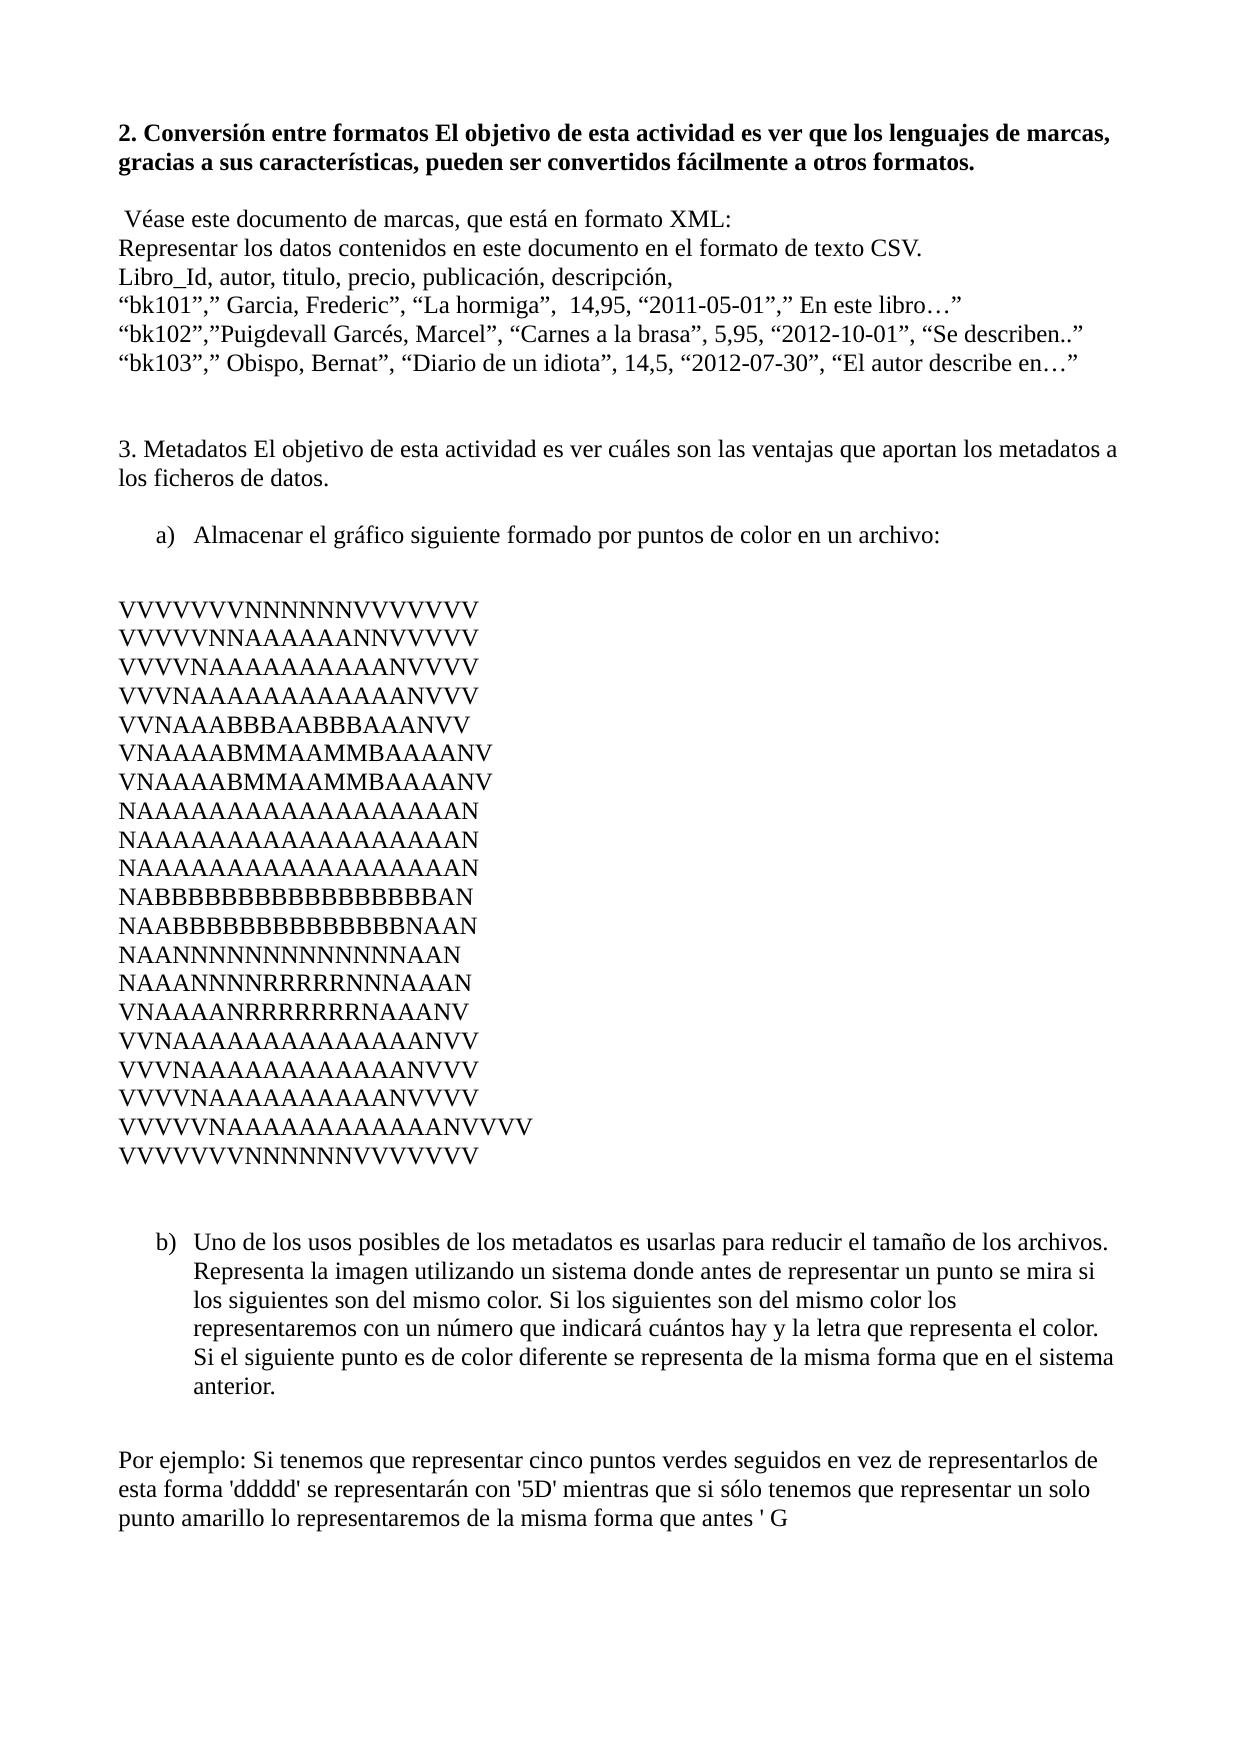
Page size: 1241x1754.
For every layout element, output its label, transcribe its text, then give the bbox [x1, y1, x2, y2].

text NAAAAAAAAAAAAAAAAAAN [118, 853, 1122, 882]
text “bk101”,” Garcia, Frederic”, “La hormiga”, 14,95, “2011-05-01”,” En este libro…” [118, 291, 1122, 319]
text 2. Conversión entre formatos El objetivo de esta actividad es ver que los lenguajes de marcas, gracias a sus características, pueden ser convertidos fácilmente a otros formatos. [118, 118, 1122, 176]
text Véase este documento de marcas, que está en formato XML: [118, 204, 1122, 233]
text VVVVVVVNNNNNNVVVVVVV [118, 1141, 1122, 1170]
text VVVVVNAAAAAAAAAAAANVVVV [118, 1112, 1122, 1141]
text Representar los datos contenidos en este documento en el formato de texto CSV. [118, 233, 1122, 262]
text VVNAAAAAAAAAAAAAANVV [118, 1026, 1122, 1055]
text Por ejemplo: Si tenemos que representar cinco puntos verdes seguidos en vez de representarlos de esta forma 'ddddd' se representarán con '5D' mientras que si sólo tenemos que representar un solo punto amarillo lo representaremos de la misma forma que antes ' G [118, 1445, 1122, 1531]
text VVVVNAAAAAAAAAANVVVV [118, 1083, 1122, 1112]
text VNAAAANRRRRRRRNAAANV [118, 997, 1122, 1026]
text Libro_Id, autor, titulo, precio, publicación, descripción, [118, 262, 1122, 291]
text “bk102”,”Puigdevall Garcés, Marcel”, “Carnes a la brasa”, 5,95, “2012-10-01”, “Se describen..” [118, 319, 1122, 348]
text VVVNAAAAAAAAAAAANVVV [118, 1055, 1122, 1083]
text NABBBBBBBBBBBBBBBBBAN [118, 882, 1122, 911]
text NAABBBBBBBBBBBBBBNAAN [118, 911, 1122, 940]
text NAAAAAAAAAAAAAAAAAAN [118, 796, 1122, 825]
text VNAAAABMMAAMMBAAAANV [118, 767, 1122, 796]
list Uno de los usos posibles de los metadatos es usarlas para reducir el tamaño de los archivos. Representa la imagen utilizando un sistema donde antes de representar un punto se mira si los siguientes son del mismo color. Si los siguientes son del mismo color los representaremos con un número que indicará cuántos hay y la letra que representa el color. Si el siguiente punto es de color diferente se representa de la misma forma que en el sistema anterior. [156, 1227, 1122, 1400]
list Almacenar el gráfico siguiente formado por puntos de color en un archivo: [156, 521, 1122, 549]
text VVVVVVVNNNNNNVVVVVVV [118, 595, 1122, 623]
text NAANNNNNNNNNNNNNAAN [118, 940, 1122, 968]
text VNAAAABMMAAMMBAAAANV [118, 738, 1122, 767]
text “bk103”,” Obispo, Bernat”, “Diario de un idiota”, 14,5, “2012-07-30”, “El autor describe en…” [118, 348, 1122, 377]
text VVNAAABBBAABBBAAANVV [118, 710, 1122, 738]
text VVVNAAAAAAAAAAAANVVV [118, 681, 1122, 710]
text NAAANNNNRRRRRNNNAAAN [118, 968, 1122, 997]
text NAAAAAAAAAAAAAAAAAAN [118, 825, 1122, 853]
text VVVVNAAAAAAAAAANVVVV [118, 652, 1122, 681]
text VVVVVNNAAAAAANNVVVVV [118, 623, 1122, 652]
text 3. Metadatos El objetivo de esta actividad es ver cuáles son las ventajas que aportan los metadatos a los ficheros de datos. [118, 434, 1122, 492]
